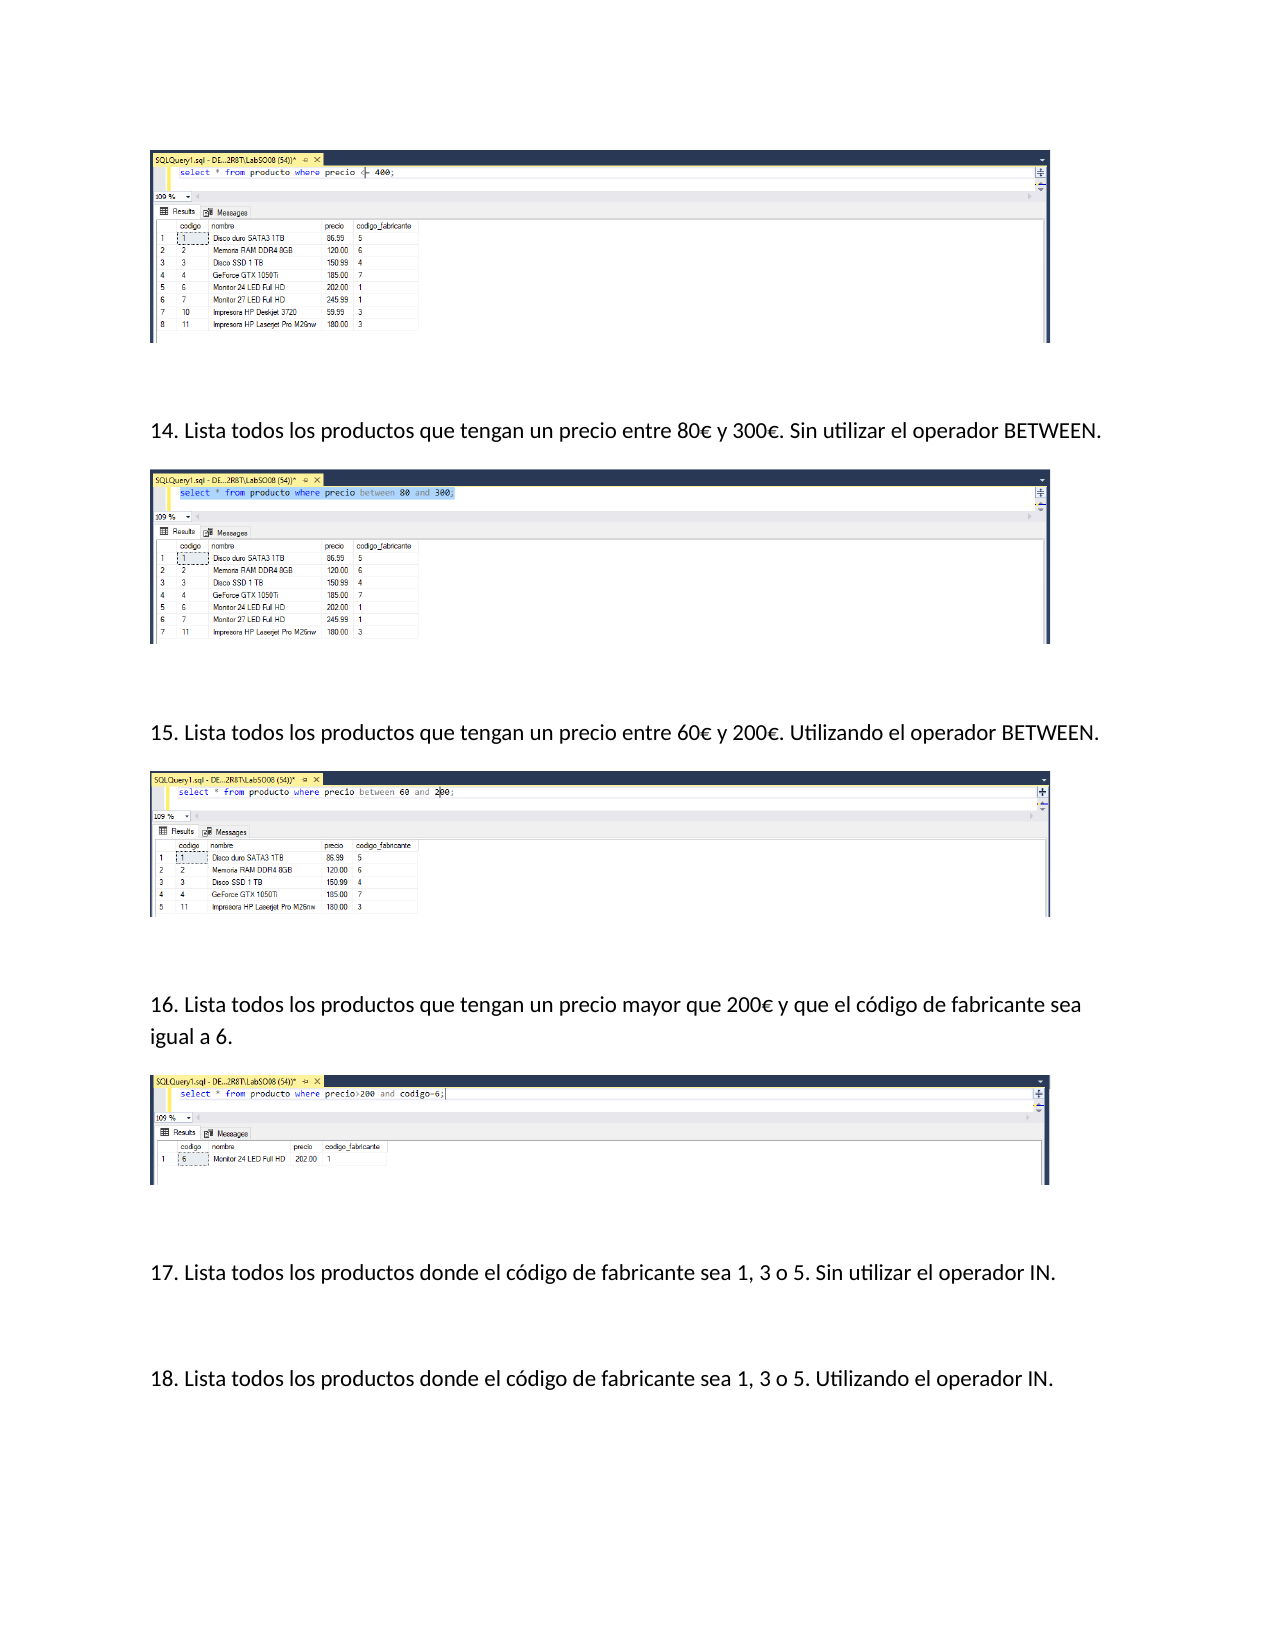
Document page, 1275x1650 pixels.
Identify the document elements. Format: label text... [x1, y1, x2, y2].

text 16. Lista todos los productos que tengan un precio mayor que 200€ y que el código de fabricante sea igual a 6. [150, 990, 1125, 1050]
text 18. Lista todos los productos donde el código de fabricante sea 1, 3 o 5. Utilizando el operador IN. [150, 1364, 1125, 1393]
text 15. Lista todos los productos que tengan un precio entre 60€ y 200€. Utilizando el operador BETWEEN. [150, 718, 1125, 746]
text 14. Lista todos los productos que tengan un precio entre 80€ y 300€. Sin utilizar el operador BETWEEN. [150, 416, 1125, 444]
text 17. Lista todos los productos donde el código de fabricante sea 1, 3 o 5. Sin utilizar el operador IN. [150, 1258, 1125, 1287]
